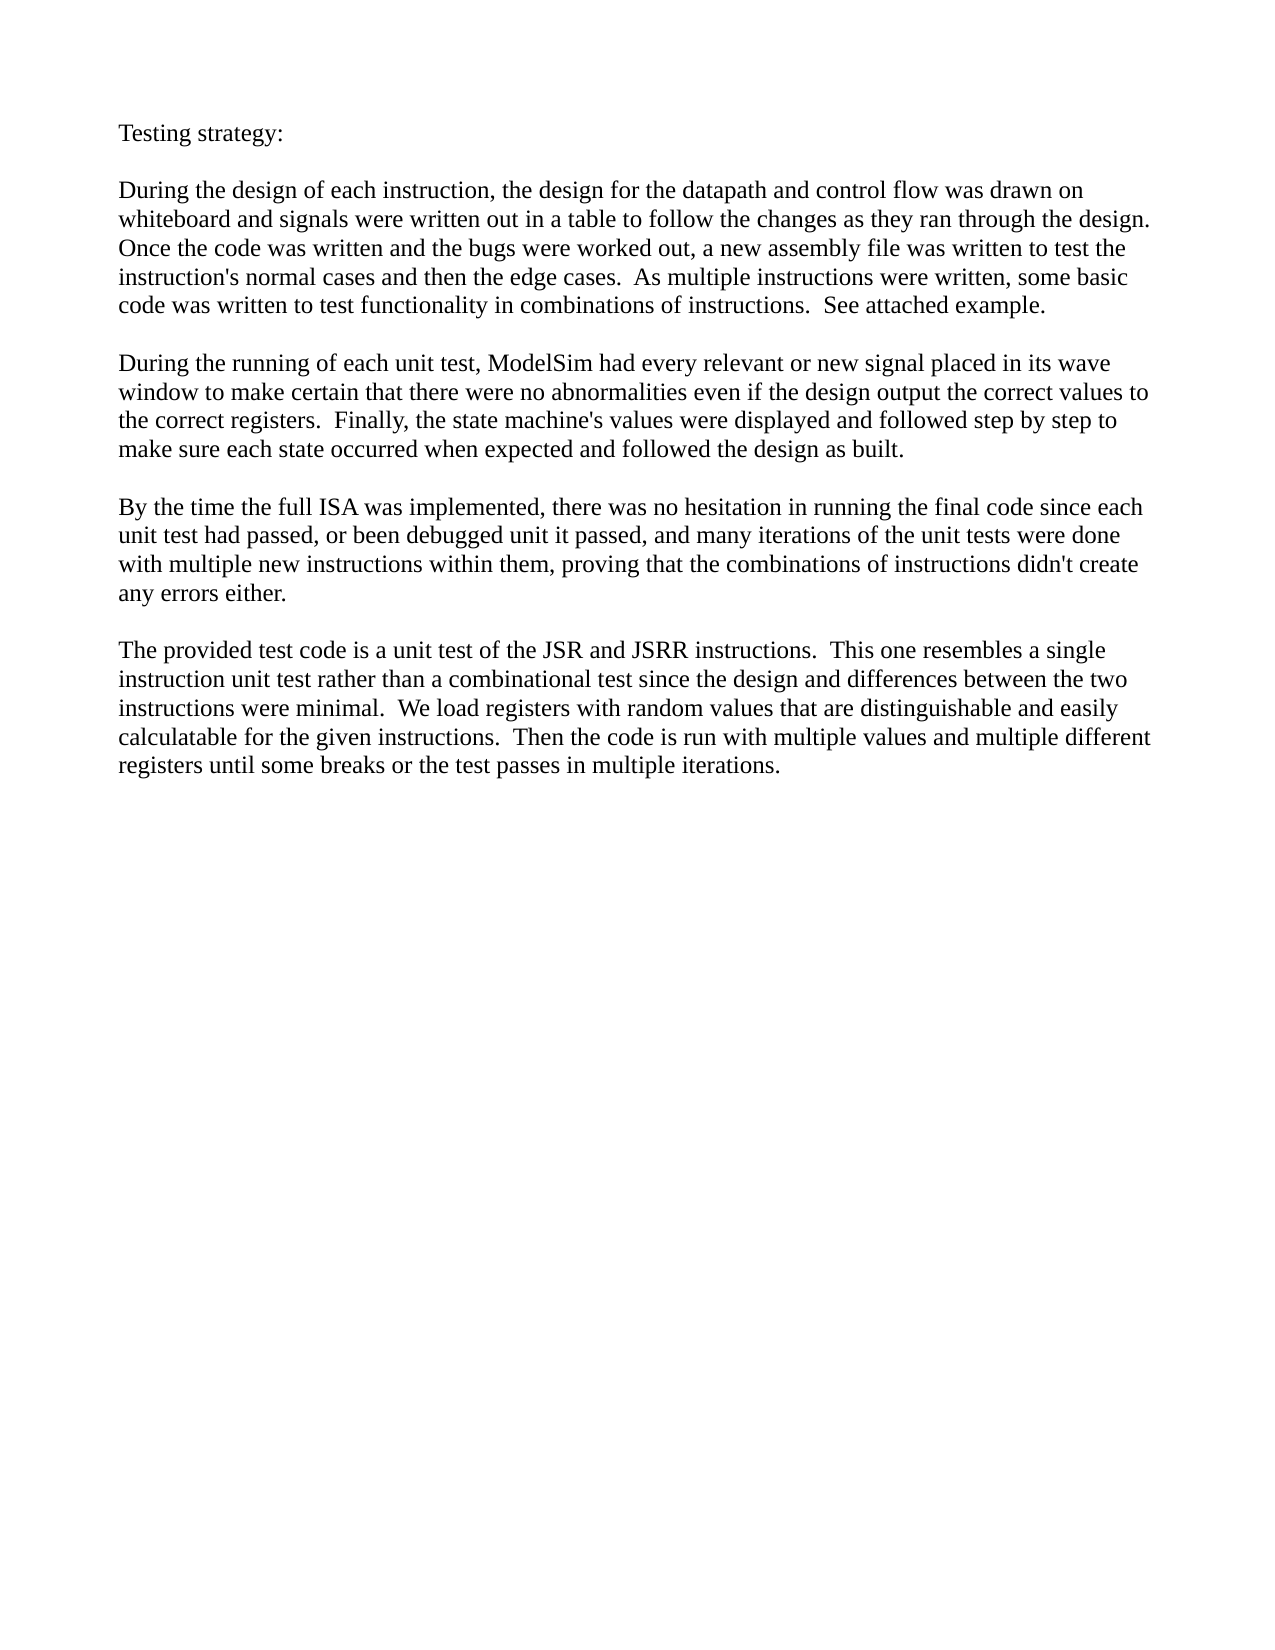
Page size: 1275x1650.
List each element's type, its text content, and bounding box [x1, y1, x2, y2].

text By the time the full ISA was implemented, there was no hesitation in running the final code since each unit test had passed, or been debugged unit it passed, and many iterations of the unit tests were done with multiple new instructions within them, proving that the combinations of instructions didn't create any errors either. [118, 492, 1157, 607]
text During the running of each unit test, ModelSim had every relevant or new signal placed in its wave window to make certain that there were no abnormalities even if the design output the correct values to the correct registers. Finally, the state machine's values were displayed and followed step by step to make sure each state occurred when expected and followed the design as built. [118, 348, 1157, 492]
text Testing strategy: [118, 118, 1157, 147]
text The provided test code is a unit test of the JSR and JSRR instructions. This one resembles a single instruction unit test rather than a combinational test since the design and differences between the two instructions were minimal. We load registers with random values that are distinguishable and easily calculatable for the given instructions. Then the code is run with multiple values and multiple different registers until some breaks or the test passes in multiple iterations. [118, 636, 1157, 779]
text During the design of each instruction, the design for the datapath and control flow was drawn on whiteboard and signals were written out in a table to follow the changes as they ran through the design. Once the code was written and the bugs were worked out, a new assembly file was written to test the instruction's normal cases and then the edge cases. As multiple instructions were written, some basic code was written to test functionality in combinations of instructions. See attached example. [118, 176, 1157, 319]
